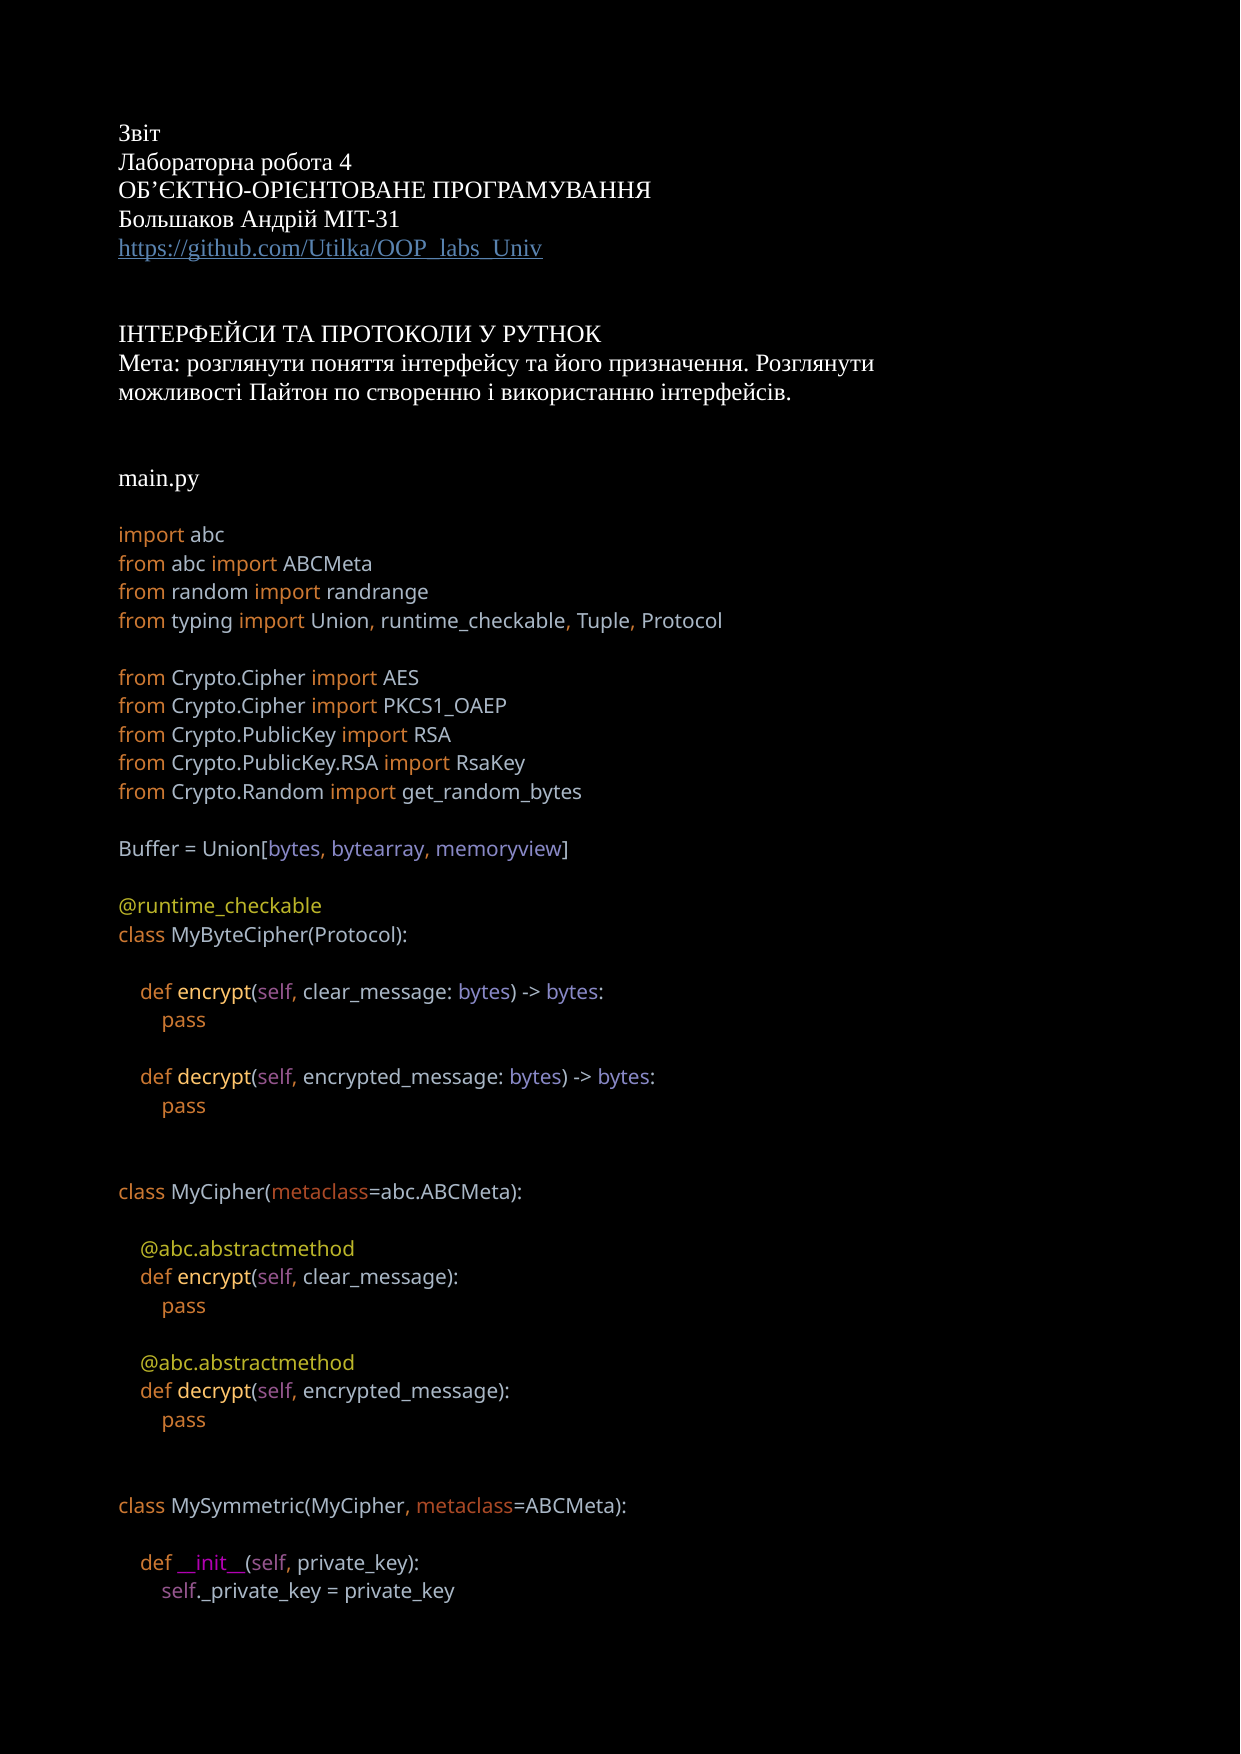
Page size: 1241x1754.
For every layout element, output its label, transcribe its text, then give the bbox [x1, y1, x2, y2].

text можливості Пайтон по створенню і використанню інтерфейсів. [118, 377, 1122, 406]
text Лабораторна робота 4 [118, 147, 1122, 176]
text Мета: розглянути поняття інтерфейсу та його призначення. Розглянути [118, 348, 1122, 377]
text main.py [118, 463, 1122, 492]
text https://github.com/Utilka/OOP_labs_Univ [118, 233, 1122, 262]
text import abc from abc import ABCMeta from random import randrange from typing import Union, runtime_checkable, Tuple, Protocol from Crypto.Cipher import AES from Crypto.Cipher import PKCS1_OAEP from Crypto.PublicKey import RSA from Crypto.PublicKey.RSA import RsaKey from Crypto.Random import get_random_bytes Buffer = Union[bytes, bytearray, memoryview] @runtime_checkable class MyByteCipher(Protocol): def encrypt(self, clear_message: bytes) -> bytes: pass def decrypt(self, encrypted_message: bytes) -> bytes: pass class MyCipher(metaclass=abc.ABCMeta): @abc.abstractmethod def encrypt(self, clear_message): pass @abc.abstractmethod def decrypt(self, encrypted_message): pass class MySymmetric(MyCipher, metaclass=ABCMeta): def __init__(self, private_key): self._private_key = private_key [118, 521, 1122, 1634]
text ІНТЕРФЕЙСИ ТА ПРОТОКОЛИ У РУТНОК [118, 319, 1122, 348]
text Большаков Андрій MIT-31 [118, 204, 1122, 233]
text ОБ’ЄКТНО-ОРІЄНТОВАНЕ ПРОГРАМУВАННЯ [118, 176, 1122, 204]
text Звіт [118, 118, 1122, 147]
